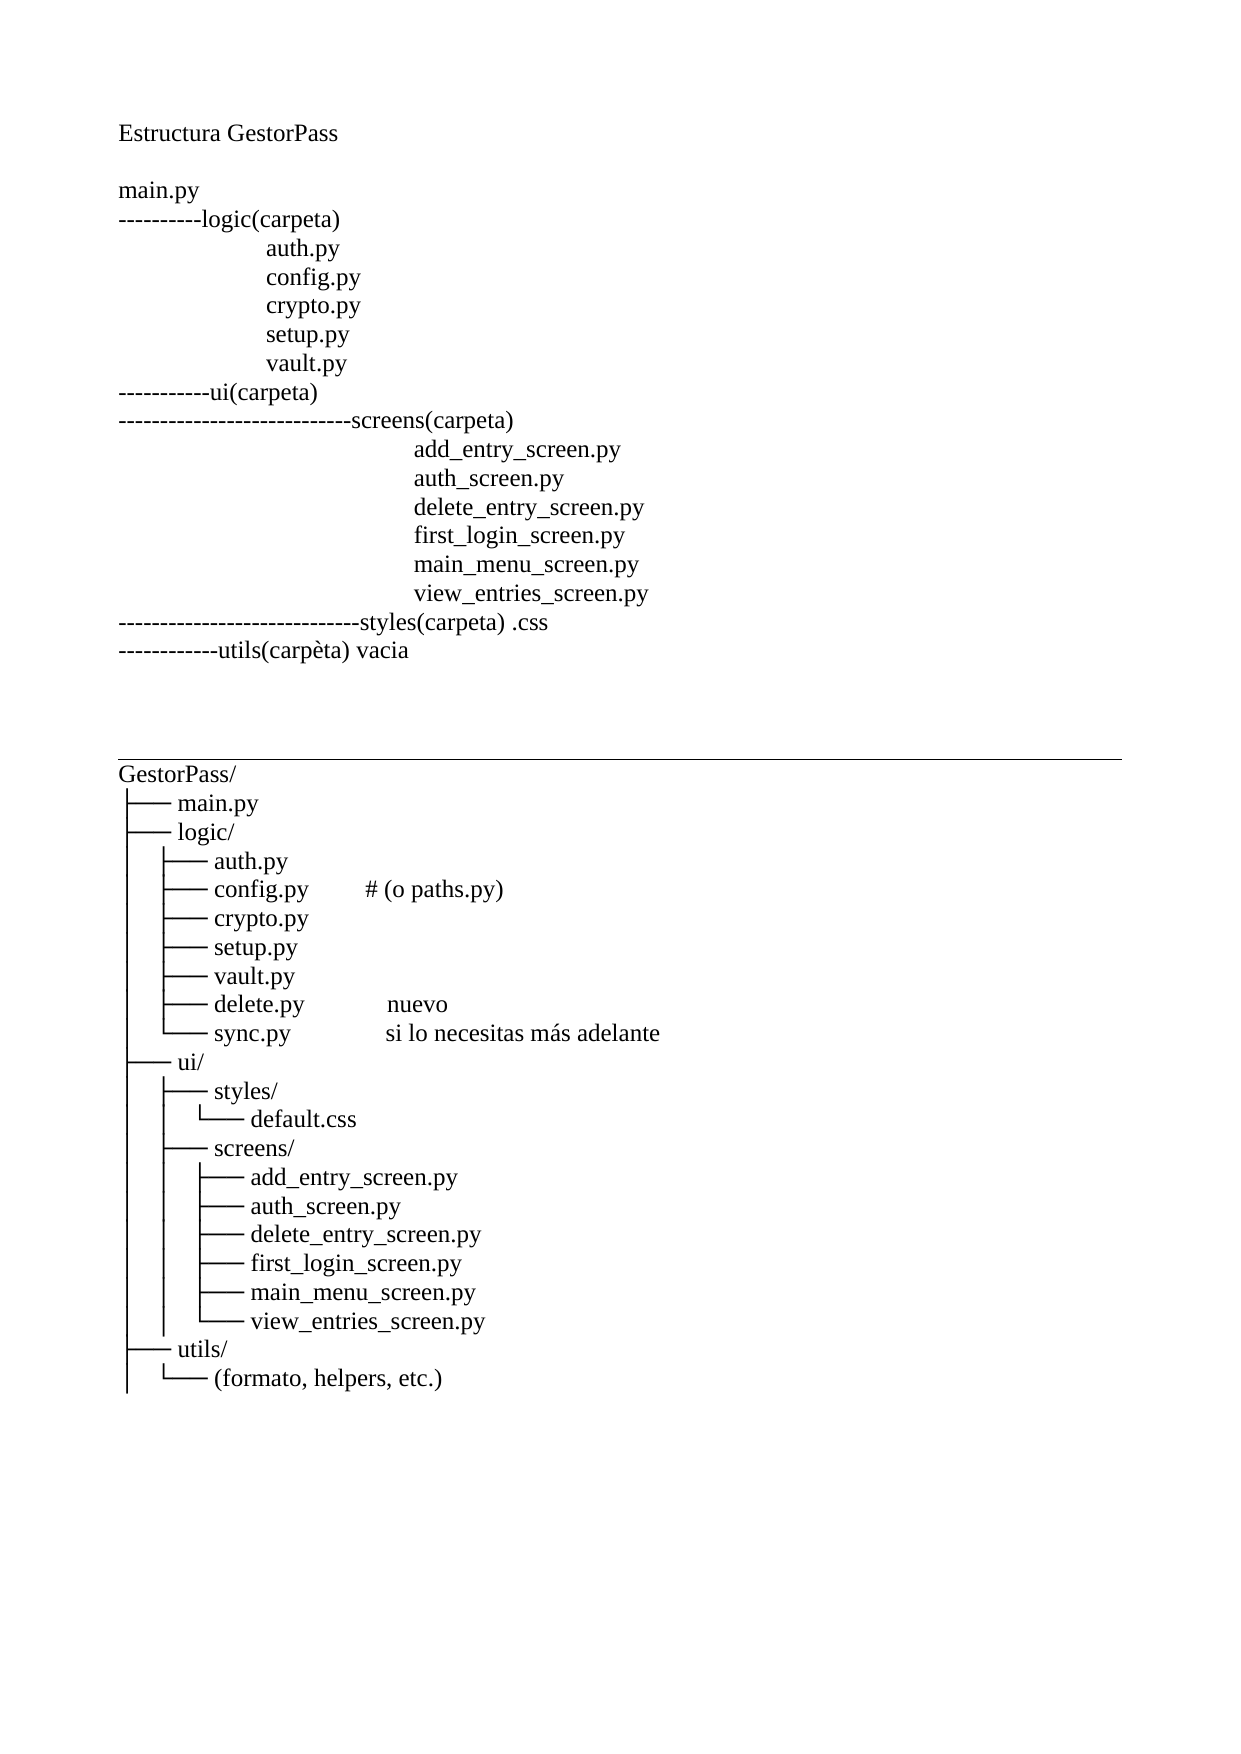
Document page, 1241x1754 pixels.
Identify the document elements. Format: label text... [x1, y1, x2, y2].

text │ ├── screens/ [128, 1133, 162, 1162]
text │ ├── config.py # (o paths.py) [164, 874, 1122, 903]
text │ │ ├── auth_screen.py [164, 1191, 199, 1219]
text │ ├── auth.py [164, 846, 1122, 874]
text ├── ui/ [128, 1047, 1122, 1076]
text ├── ui/ [118, 1047, 126, 1076]
text add_entry_screen.py [118, 434, 1122, 463]
text │ ├── styles/ [128, 1076, 162, 1104]
text │ │ ├── add_entry_screen.py [201, 1162, 1122, 1191]
text │ ├── delete.py ✅ nuevo [164, 989, 1122, 1018]
text main.py [118, 176, 1122, 204]
text delete_entry_screen.py [118, 492, 1122, 521]
text │ ├── config.py # (o paths.py) [128, 874, 162, 903]
text ├── logic/ [118, 817, 126, 846]
text │ │ └── default.css [164, 1104, 1122, 1133]
text ├── utils/ [128, 1334, 1122, 1363]
text │ ├── crypto.py [164, 903, 1122, 932]
text │ ├── setup.py [128, 932, 162, 961]
text │ │ ├── main_menu_screen.py [164, 1277, 199, 1306]
text │ ├── setup.py [164, 932, 1122, 961]
text ├── main.py [128, 788, 1122, 817]
text │ │ └── default.css [128, 1104, 162, 1133]
text first_login_screen.py [118, 521, 1122, 549]
text │ └── (formato, helpers, etc.) [128, 1363, 1122, 1392]
text main_menu_screen.py [118, 549, 1122, 578]
text │ │ ├── first_login_screen.py [128, 1248, 162, 1277]
text auth_screen.py [118, 463, 1122, 492]
text │ │ ├── delete_entry_screen.py [128, 1219, 162, 1248]
text Estructura GestorPass [118, 118, 1122, 147]
text crypto.py [118, 291, 1122, 319]
text config.py [118, 262, 1122, 291]
text │ │ ├── main_menu_screen.py [128, 1277, 162, 1306]
text │ │ ├── auth_screen.py [201, 1191, 1122, 1219]
text │ ├── crypto.py [128, 903, 162, 932]
text │ ├── screens/ [164, 1133, 1122, 1162]
text │ │ └── view_entries_screen.py [128, 1306, 162, 1334]
text ----------logic(carpeta) [118, 204, 1122, 233]
text GestorPass/ [118, 760, 1122, 788]
text ├── utils/ [118, 1334, 126, 1363]
text │ │ ├── auth_screen.py [128, 1191, 162, 1219]
text │ │ ├── add_entry_screen.py [164, 1162, 199, 1191]
text │ │ ├── delete_entry_screen.py [201, 1219, 1122, 1248]
text │ ├── delete.py ✅ nuevo [128, 989, 162, 1018]
text -----------------------------styles(carpeta) .css [118, 607, 1122, 636]
text auth.py [118, 233, 1122, 262]
text -----------ui(carpeta) [118, 377, 1122, 406]
text │ │ ├── add_entry_screen.py [128, 1162, 162, 1191]
text │ │ ├── first_login_screen.py [201, 1248, 1122, 1277]
text ------------utils(carpèta) vacia [118, 636, 1122, 664]
text │ ├── vault.py [128, 961, 162, 989]
text ----------------------------screens(carpeta) [118, 406, 1122, 434]
text ├── main.py [118, 788, 126, 817]
text │ │ ├── main_menu_screen.py [201, 1277, 1122, 1306]
text │ ├── vault.py [164, 961, 1122, 989]
text ├── logic/ [128, 817, 1122, 846]
text view_entries_screen.py [118, 578, 1122, 607]
text │ ├── auth.py [128, 846, 162, 874]
text │ │ └── view_entries_screen.py [164, 1306, 1122, 1334]
text │ ├── styles/ [164, 1076, 1122, 1104]
text setup.py [118, 319, 1122, 348]
text vault.py [118, 348, 1122, 377]
text │ │ ├── first_login_screen.py [164, 1248, 199, 1277]
text │ │ ├── delete_entry_screen.py [164, 1219, 199, 1248]
text │ └── sync.py ✅ si lo necesitas más adelante [128, 1018, 1122, 1047]
